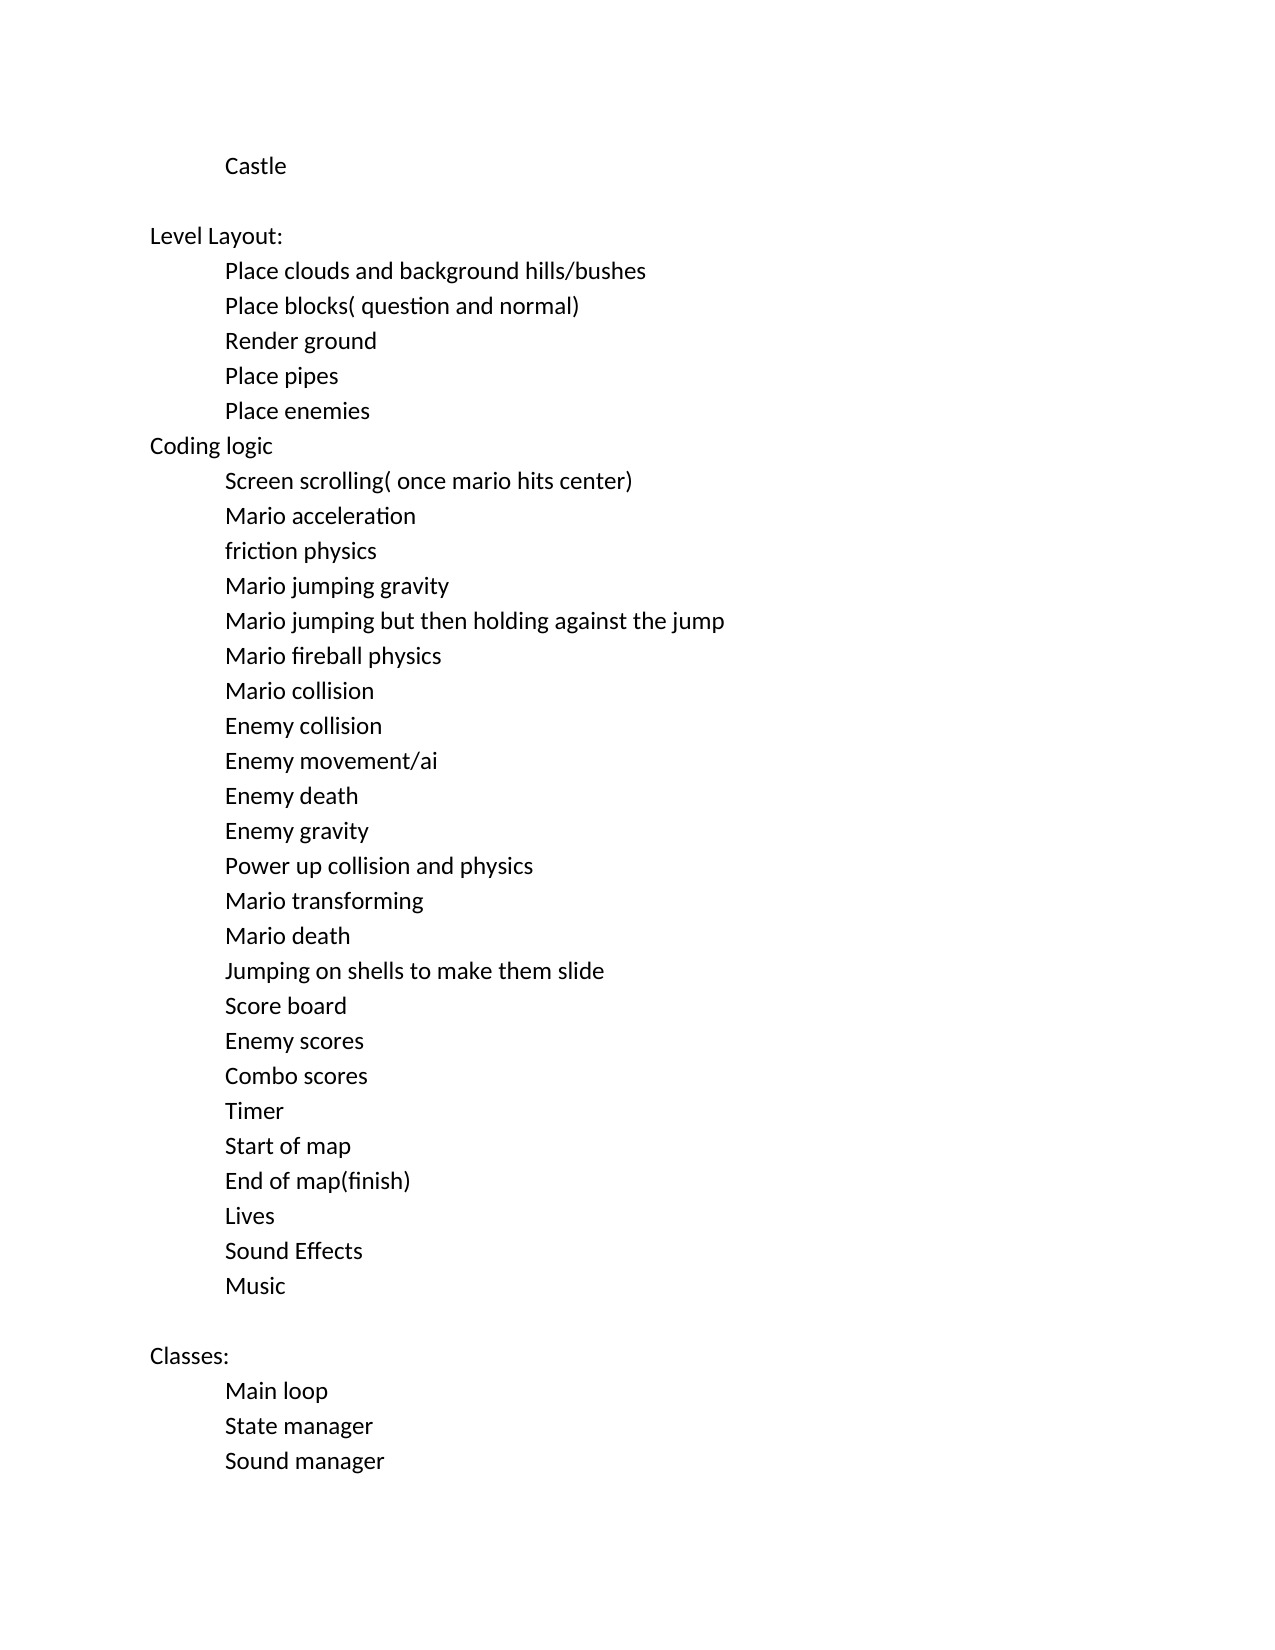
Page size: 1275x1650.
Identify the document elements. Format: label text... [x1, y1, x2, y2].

text Jumping on shells to make them slide [150, 955, 1125, 986]
text Enemy gravity [150, 815, 1125, 846]
text End of map(finish) [150, 1165, 1125, 1196]
text Power up collision and physics [150, 850, 1125, 881]
text Music [150, 1270, 1125, 1301]
text Mario transforming [150, 885, 1125, 916]
text Place blocks( question and normal) [150, 290, 1125, 321]
text State manager [150, 1410, 1125, 1441]
text Level Layout: [150, 220, 1125, 251]
text Sound Effects [150, 1235, 1125, 1266]
text Enemy death [150, 780, 1125, 811]
text Mario jumping gravity [150, 570, 1125, 601]
text Enemy movement/ai [150, 745, 1125, 776]
text Score board [150, 990, 1125, 1021]
text Place clouds and background hills/bushes [150, 255, 1125, 286]
text Combo scores [150, 1060, 1125, 1091]
text Coding logic [150, 430, 1125, 461]
text Start of map [150, 1130, 1125, 1161]
text friction physics [150, 535, 1125, 566]
text Timer [150, 1095, 1125, 1126]
text Mario acceleration [150, 500, 1125, 531]
text Sound manager [150, 1445, 1125, 1476]
text Screen scrolling( once mario hits center) [150, 465, 1125, 496]
text Lives [150, 1200, 1125, 1231]
text Enemy scores [150, 1025, 1125, 1056]
text Render ground [150, 325, 1125, 356]
text Place pipes [150, 360, 1125, 391]
text Place enemies [150, 395, 1125, 426]
text Main loop [150, 1375, 1125, 1406]
text Enemy collision [150, 710, 1125, 741]
text Mario death [150, 920, 1125, 951]
text Mario fireball physics [150, 640, 1125, 671]
text Mario collision [150, 675, 1125, 706]
text Mario jumping but then holding against the jump [150, 605, 1125, 636]
text Castle [150, 150, 1125, 181]
text Classes: [150, 1340, 1125, 1371]
